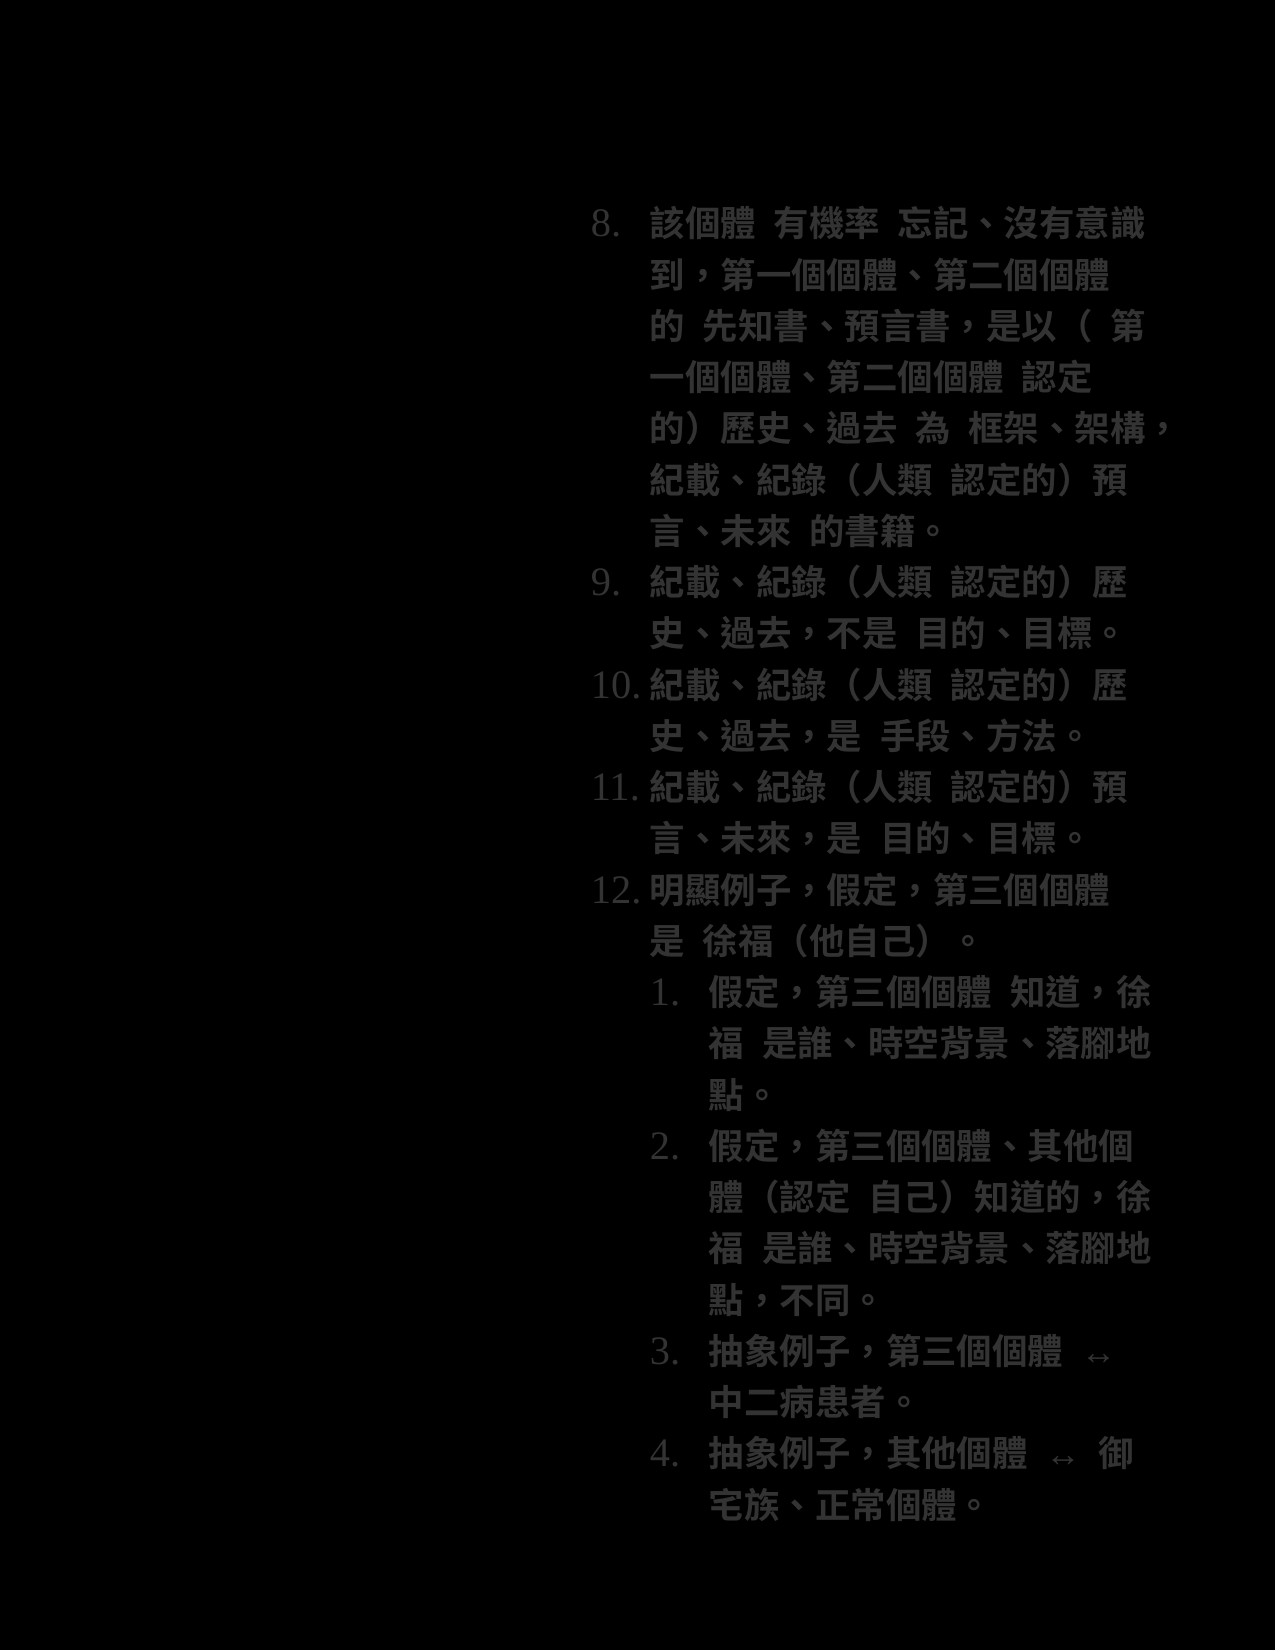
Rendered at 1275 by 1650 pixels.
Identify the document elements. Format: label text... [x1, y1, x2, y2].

list 假定，第三個個體 知道，徐福 是誰、時空背景、落腳地點。 [649, 964, 1157, 1118]
list 明顯例子，假定，第三個個體 是 徐福（他自己）。 [591, 862, 1157, 964]
list 抽象例子，第三個個體 ↔ 中二病患者。 [649, 1323, 1157, 1426]
list 紀載、紀錄（人類 認定的）歷史、過去，是 手段、方法。 [591, 657, 1157, 759]
list 該個體 有機率 忘記、沒有意識到，第一個個體、第二個個體 的 先知書、預言書，是以（ 第一個個體、第二個個體 認定的）歷史、過去 為 框架、架構，紀載、紀錄（人類 認定的）預言、未來 的書籍。 [591, 196, 1157, 554]
list 紀載、紀錄（人類 認定的）預言、未來，是 目的、目標。 [591, 759, 1157, 862]
list 紀載、紀錄（人類 認定的）歷史、過去，不是 目的、目標。 [591, 554, 1157, 657]
list 假定，第三個個體、其他個體（認定 自己）知道的，徐福 是誰、時空背景、落腳地點，不同。 [649, 1118, 1157, 1323]
list 抽象例子，其他個體 ↔ 御宅族、正常個體。 [649, 1426, 1157, 1528]
